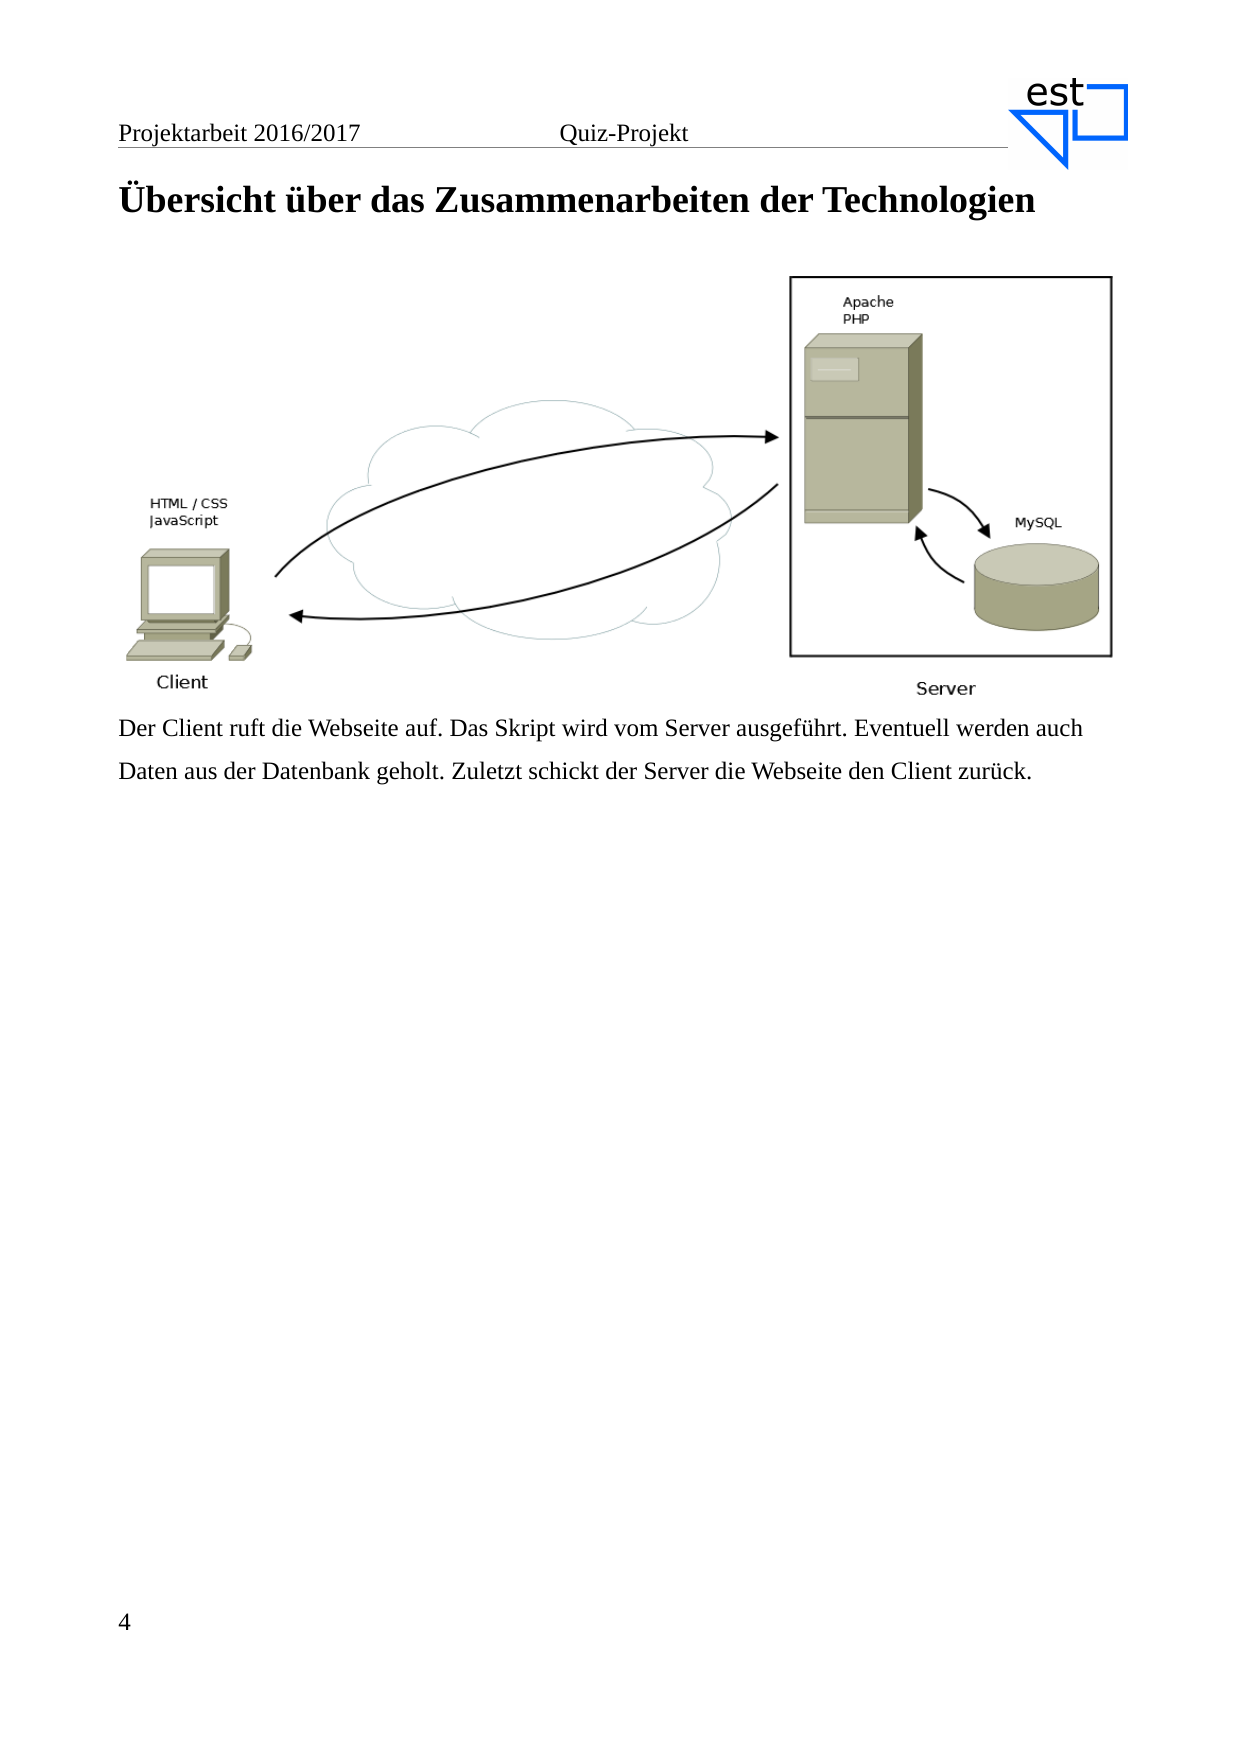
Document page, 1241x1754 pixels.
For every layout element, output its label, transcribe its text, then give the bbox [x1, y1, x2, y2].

picture [126, 276, 1114, 699]
picture [1008, 78, 1128, 170]
text Der Client ruft die Webseite auf. Das Skript wird vom Server ausgeführt. Eventuell werden auch Daten aus der Datenbank geholt. Zuletzt schickt der Server die Webseite den Client zurück. [118, 276, 1122, 785]
subtitle Übersicht über das Zusammenarbeiten der Technologien [118, 177, 1122, 220]
